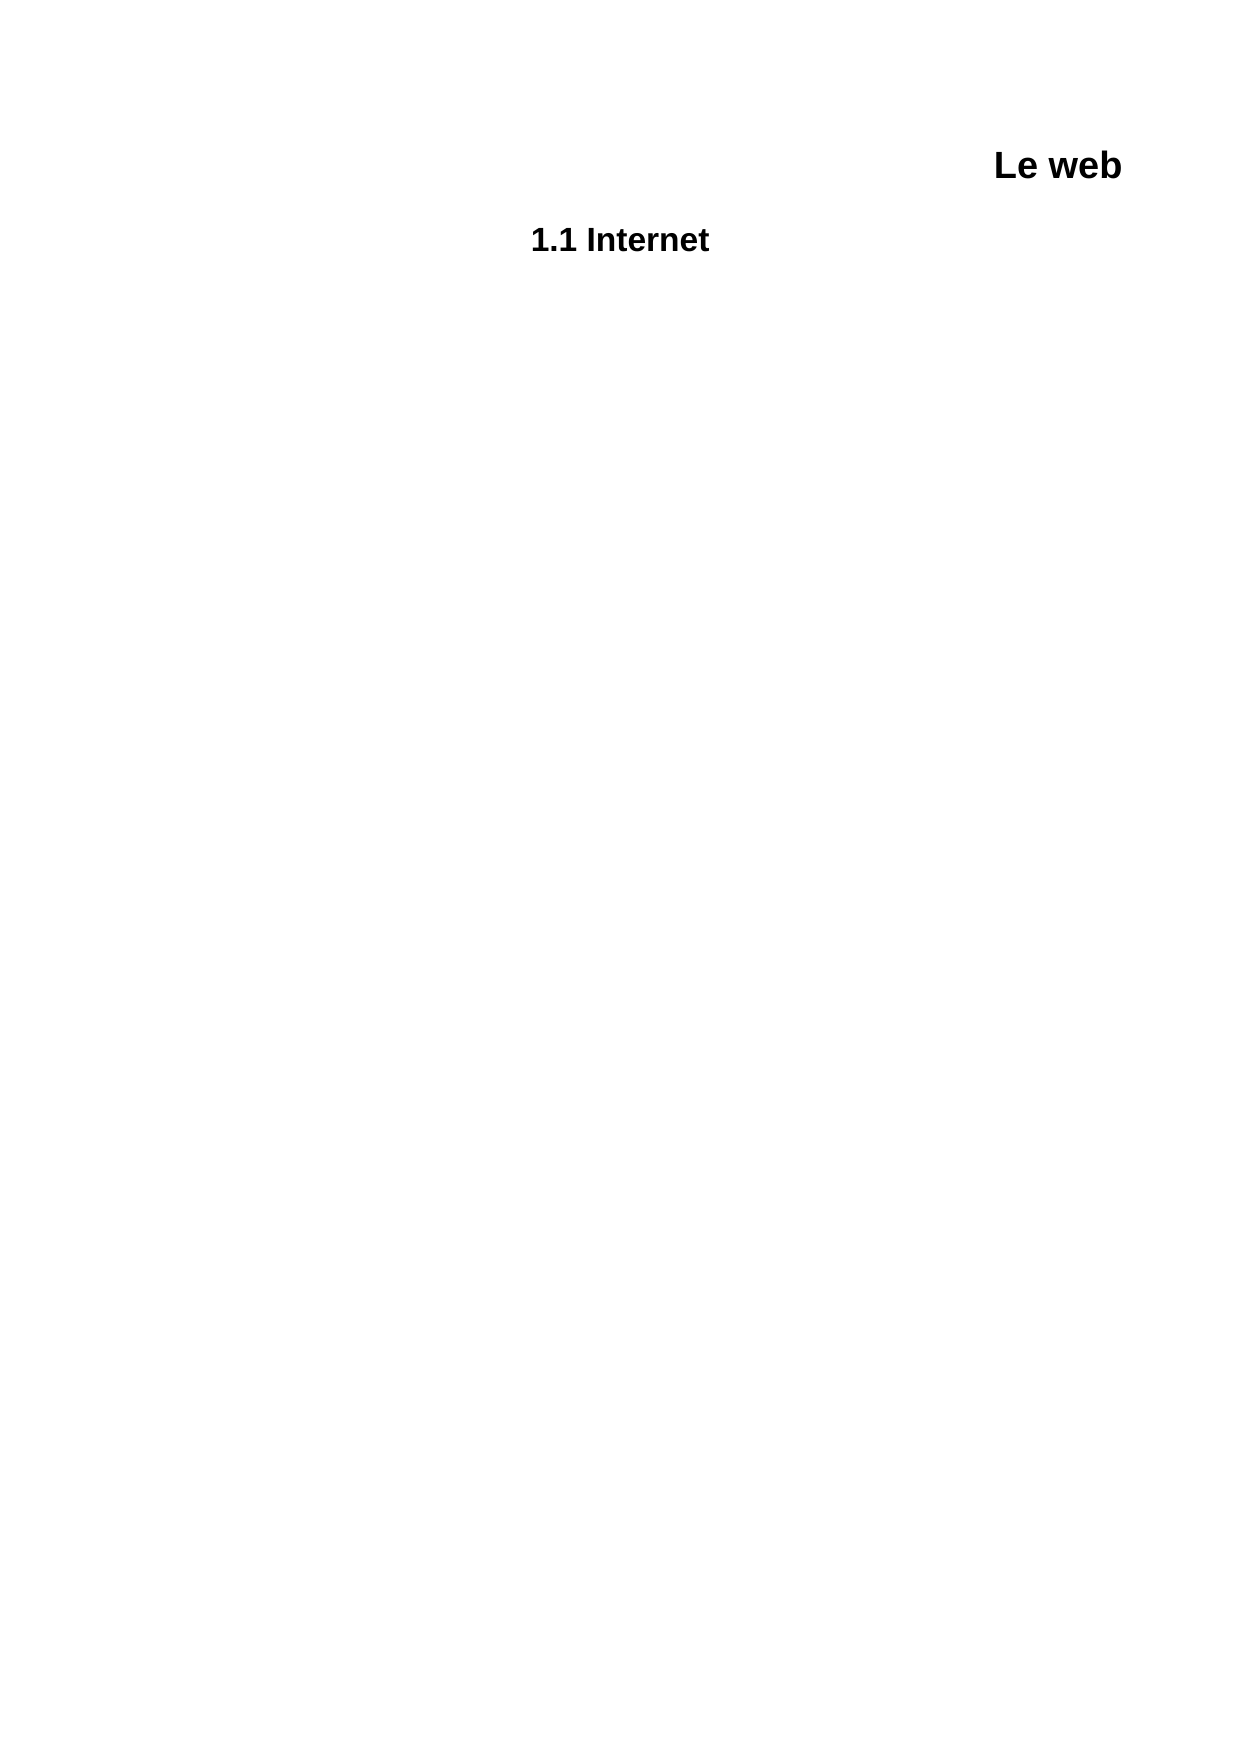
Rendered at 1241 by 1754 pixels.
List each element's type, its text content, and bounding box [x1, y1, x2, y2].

subtitle 1.1 Internet [118, 220, 1122, 259]
subtitle Le web [118, 143, 1122, 187]
